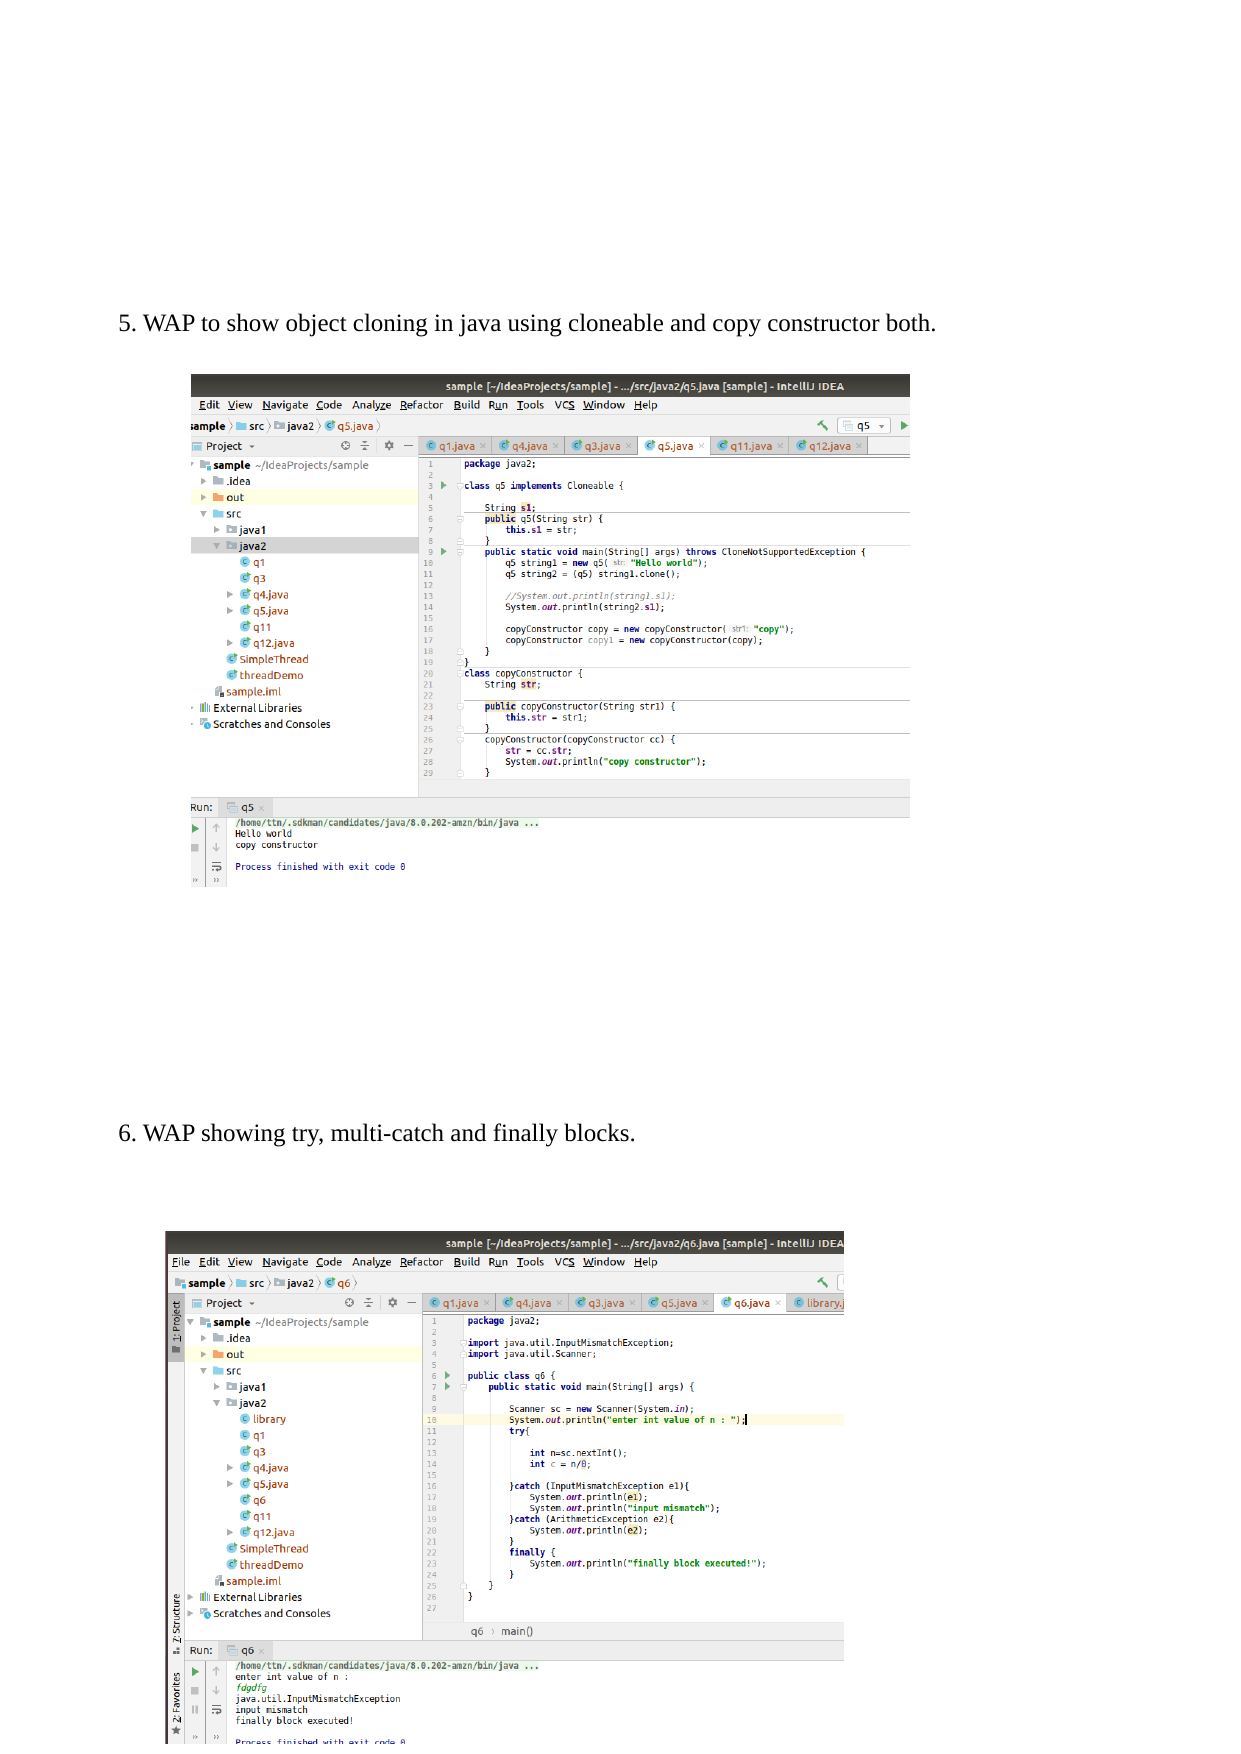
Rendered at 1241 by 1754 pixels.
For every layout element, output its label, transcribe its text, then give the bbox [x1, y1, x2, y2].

picture [165, 1231, 844, 1744]
text 6. WAP showing try, multi-catch and finally blocks. [118, 1118, 1122, 1147]
text 5. WAP to show object cloning in java using cloneable and copy constructor both. [118, 308, 1122, 337]
picture [191, 374, 910, 887]
